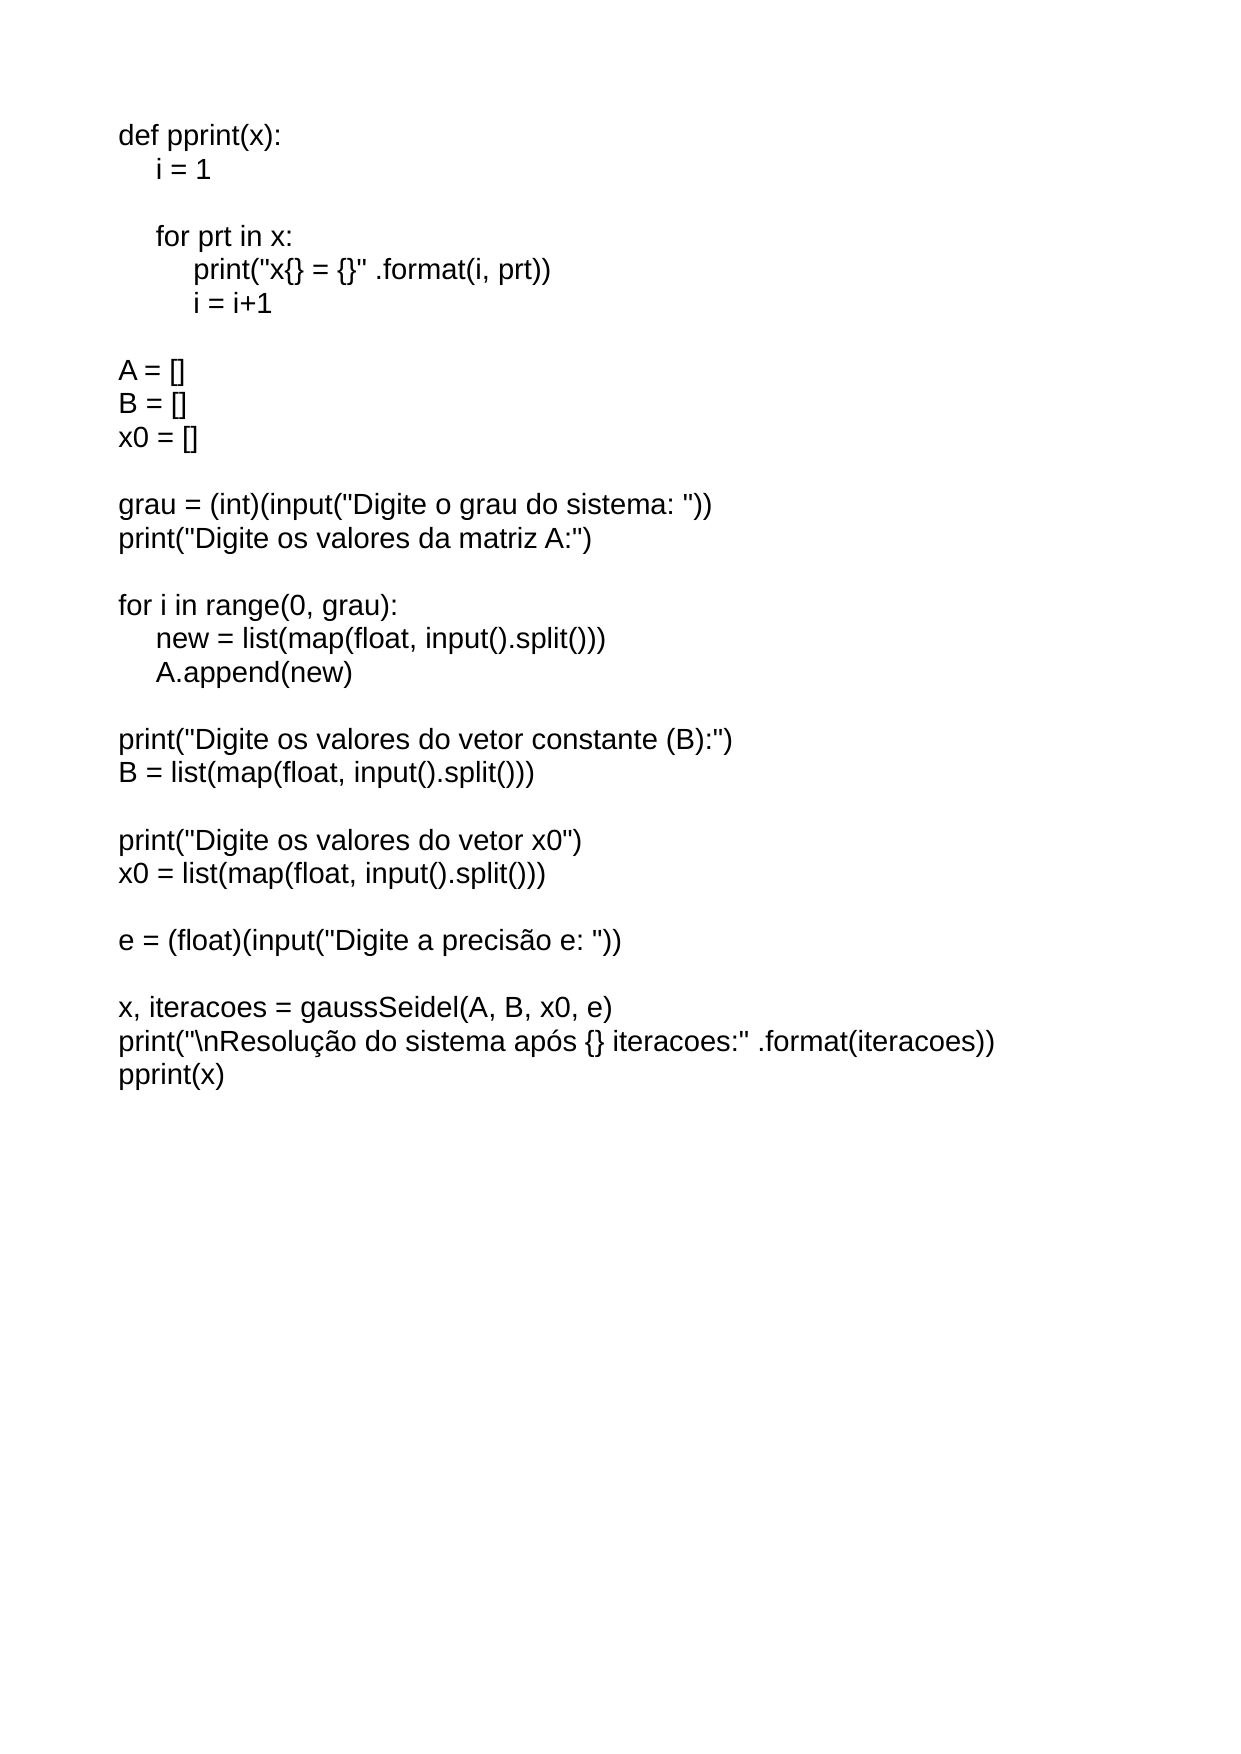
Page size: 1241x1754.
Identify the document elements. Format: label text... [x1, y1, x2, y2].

text new = list(map(float, input().split())) [118, 621, 1122, 655]
text x, iteracoes = gaussSeidel(A, B, x0, e) [118, 990, 1122, 1024]
text i = i+1 [118, 286, 1122, 319]
text A.append(new) [118, 655, 1122, 688]
text x0 = [] [118, 420, 1122, 453]
text print("x{} = {}" .format(i, prt)) [118, 252, 1122, 286]
text print("Digite os valores do vetor constante (B):") [118, 722, 1122, 755]
text for prt in x: [118, 219, 1122, 252]
text print("Digite os valores da matriz A:") [118, 521, 1122, 554]
text x0 = list(map(float, input().split())) [118, 856, 1122, 889]
text A = [] [118, 353, 1122, 386]
text for i in range(0, grau): [118, 588, 1122, 621]
text B = list(map(float, input().split())) [118, 755, 1122, 789]
text i = 1 [118, 152, 1122, 185]
text print("\nResolução do sistema após {} iteracoes:" .format(iteracoes)) [118, 1024, 1122, 1057]
text print("Digite os valores do vetor x0") [118, 822, 1122, 856]
text B = [] [118, 386, 1122, 420]
text grau = (int)(input("Digite o grau do sistema: ")) [118, 487, 1122, 521]
text def pprint(x): [118, 118, 1122, 152]
text pprint(x) [118, 1057, 1122, 1091]
text e = (float)(input("Digite a precisão e: ")) [118, 923, 1122, 957]
